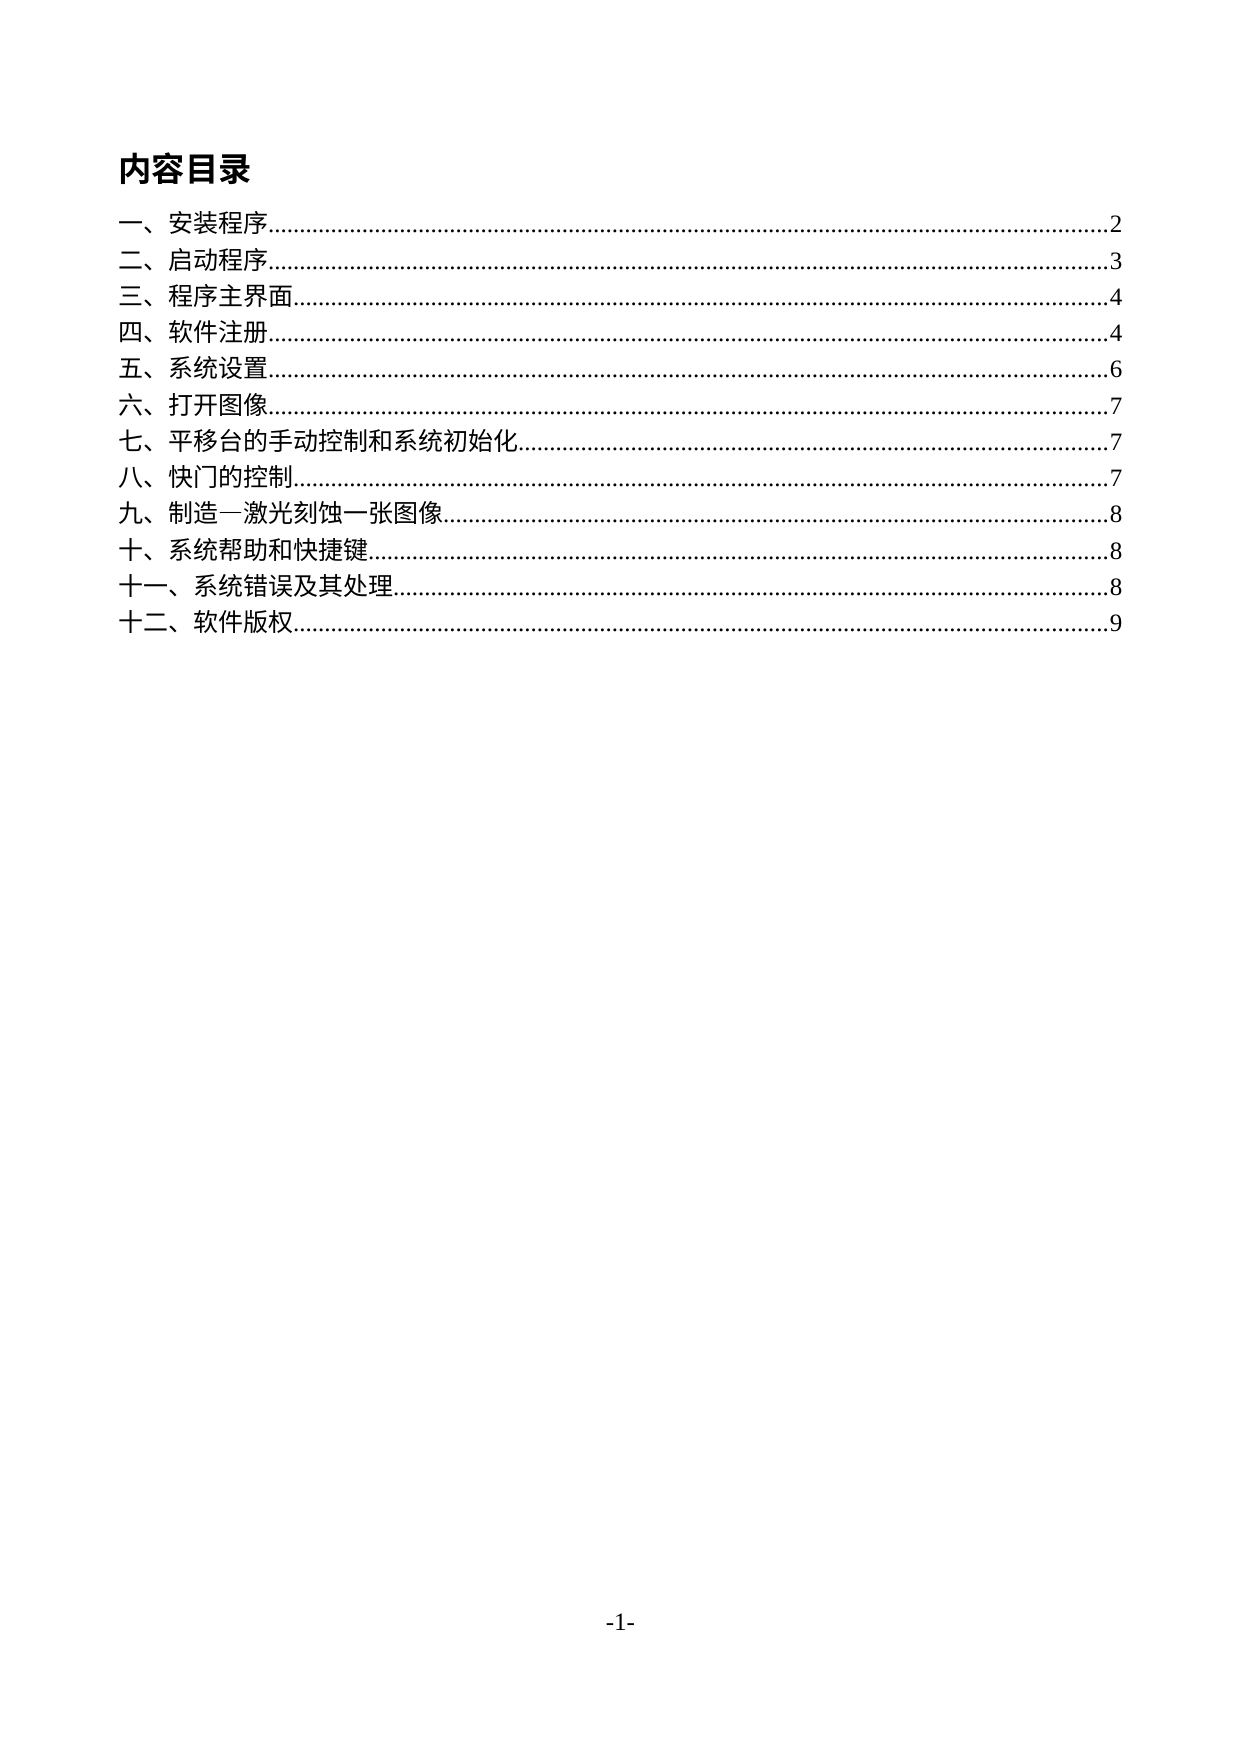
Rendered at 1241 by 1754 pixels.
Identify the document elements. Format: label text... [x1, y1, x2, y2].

text 一、安装程序 2 [118, 204, 1122, 240]
text 十、系统帮助和快捷键 8 [118, 530, 1122, 566]
text 六、打开图像 7 [118, 385, 1122, 421]
text 十一、系统错误及其处理 8 [118, 566, 1122, 603]
text 九、制造—激光刻蚀一张图像 8 [118, 494, 1122, 530]
text 十二、软件版权 9 [118, 603, 1122, 639]
text 二、启动程序 3 [118, 240, 1122, 276]
text 三、程序主界面 4 [118, 276, 1122, 313]
text 七、平移台的手动控制和系统初始化 7 [118, 421, 1122, 458]
text 四、软件注册 4 [118, 313, 1122, 349]
text 八、快门的控制 7 [118, 458, 1122, 494]
subtitle 内容目录 [118, 143, 1122, 191]
text 五、系统设置 6 [118, 349, 1122, 385]
